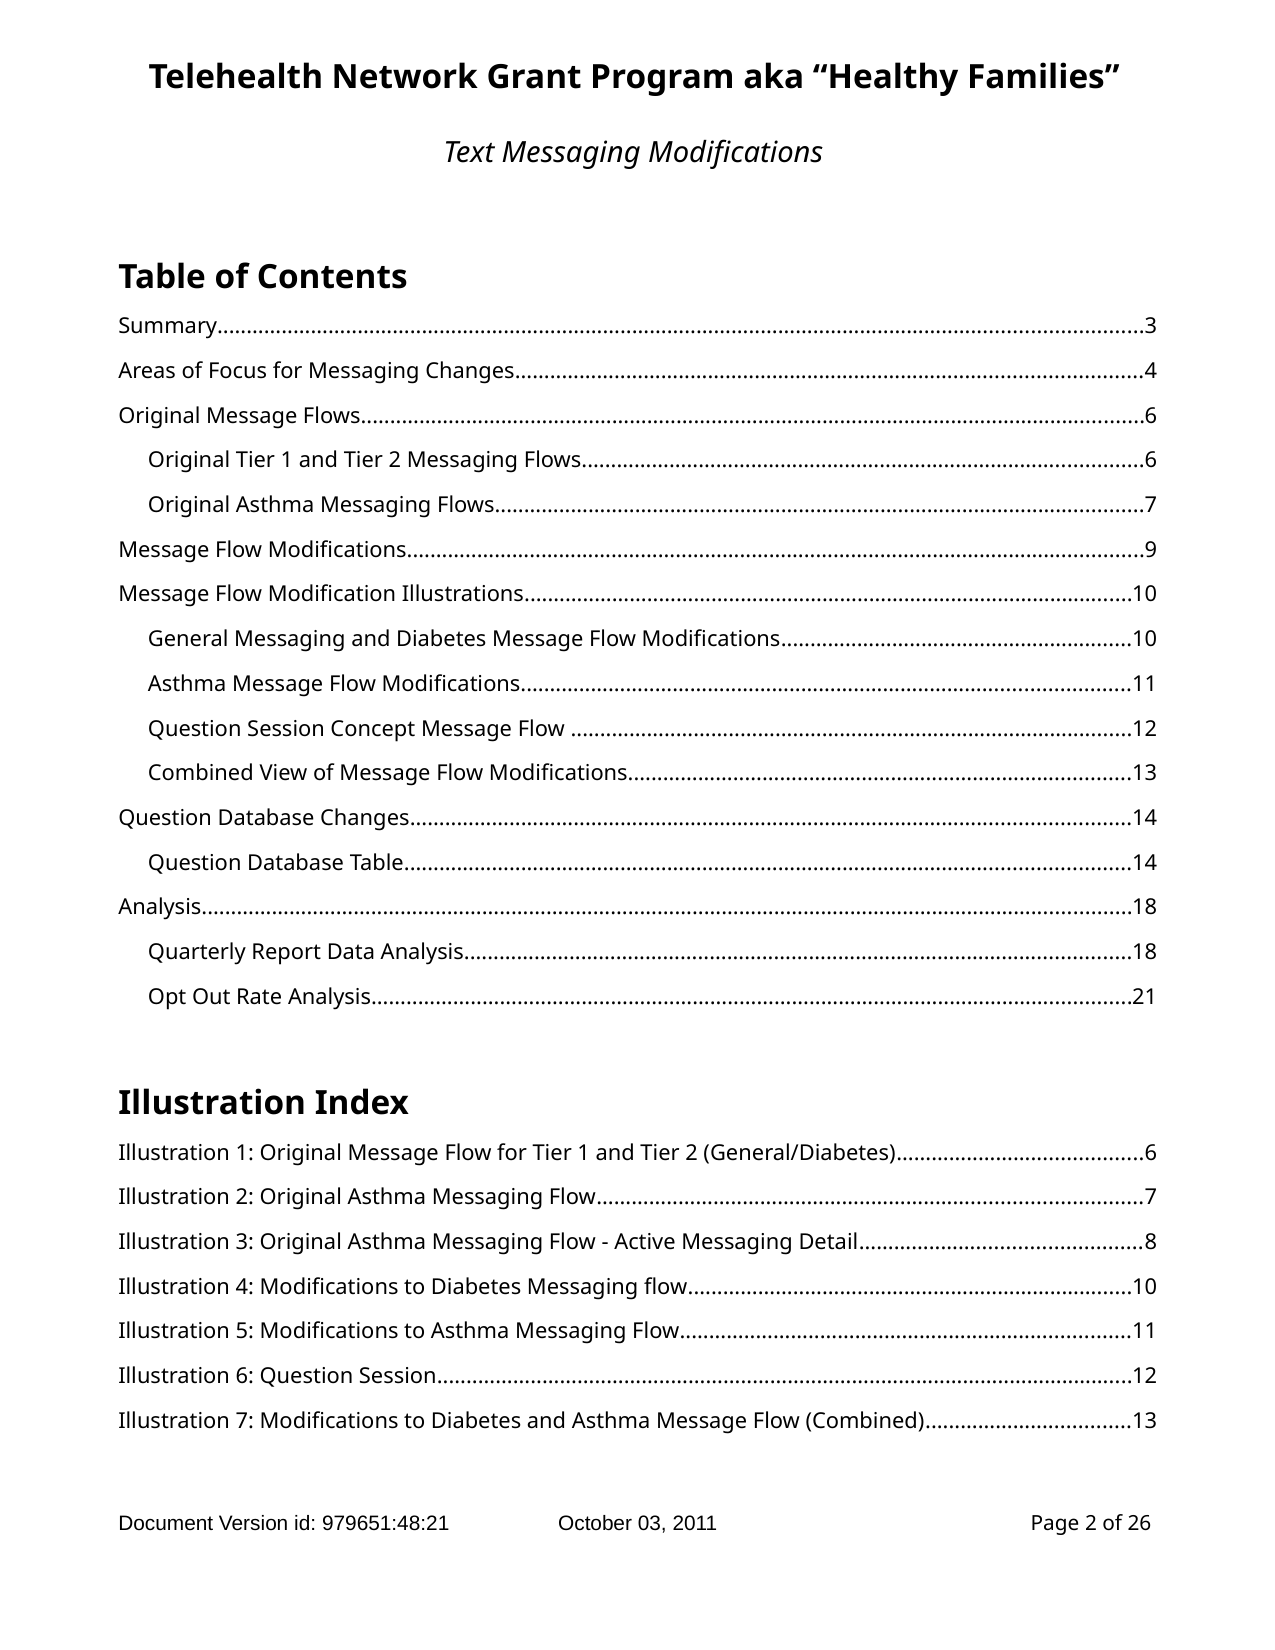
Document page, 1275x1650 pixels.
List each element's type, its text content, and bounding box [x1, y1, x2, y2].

text Original Asthma Messaging Flows 7 [148, 489, 1157, 519]
text Opt Out Rate Analysis 21 [148, 981, 1157, 1010]
text Question Database Table 14 [148, 847, 1157, 876]
text Question Database Changes 14 [118, 802, 1157, 832]
text Question Session Concept Message Flow 12 [148, 712, 1157, 742]
text Areas of Focus for Messaging Changes 4 [118, 355, 1157, 385]
text Illustration 6: Question Session 12 [118, 1360, 1157, 1390]
text Message Flow Modifications 9 [118, 534, 1157, 563]
text Illustration 3: Original Asthma Messaging Flow - Active Messaging Detail 8 [118, 1226, 1157, 1256]
text Quarterly Report Data Analysis 18 [148, 936, 1157, 966]
text Illustration 1: Original Message Flow for Tier 1 and Tier 2 (General/Diabetes) 6 [118, 1137, 1157, 1166]
text Illustration 5: Modifications to Asthma Messaging Flow 11 [118, 1315, 1157, 1345]
text Asthma Message Flow Modifications 11 [148, 668, 1157, 698]
subtitle Illustration Index [118, 1079, 1157, 1124]
text General Messaging and Diabetes Message Flow Modifications 10 [148, 623, 1157, 653]
text Illustration 4: Modifications to Diabetes Messaging flow 10 [118, 1271, 1157, 1301]
text Illustration 7: Modifications to Diabetes and Asthma Message Flow (Combined) 13 [118, 1405, 1157, 1434]
text Analysis 18 [118, 891, 1157, 921]
text Original Message Flows 6 [118, 400, 1157, 429]
text Illustration 2: Original Asthma Messaging Flow 7 [118, 1181, 1157, 1211]
text Original Tier 1 and Tier 2 Messaging Flows 6 [148, 444, 1157, 474]
text Message Flow Modification Illustrations 10 [118, 578, 1157, 608]
subtitle Table of Contents [118, 252, 1157, 298]
text Combined View of Message Flow Modifications 13 [148, 757, 1157, 787]
text Summary 3 [118, 310, 1157, 340]
